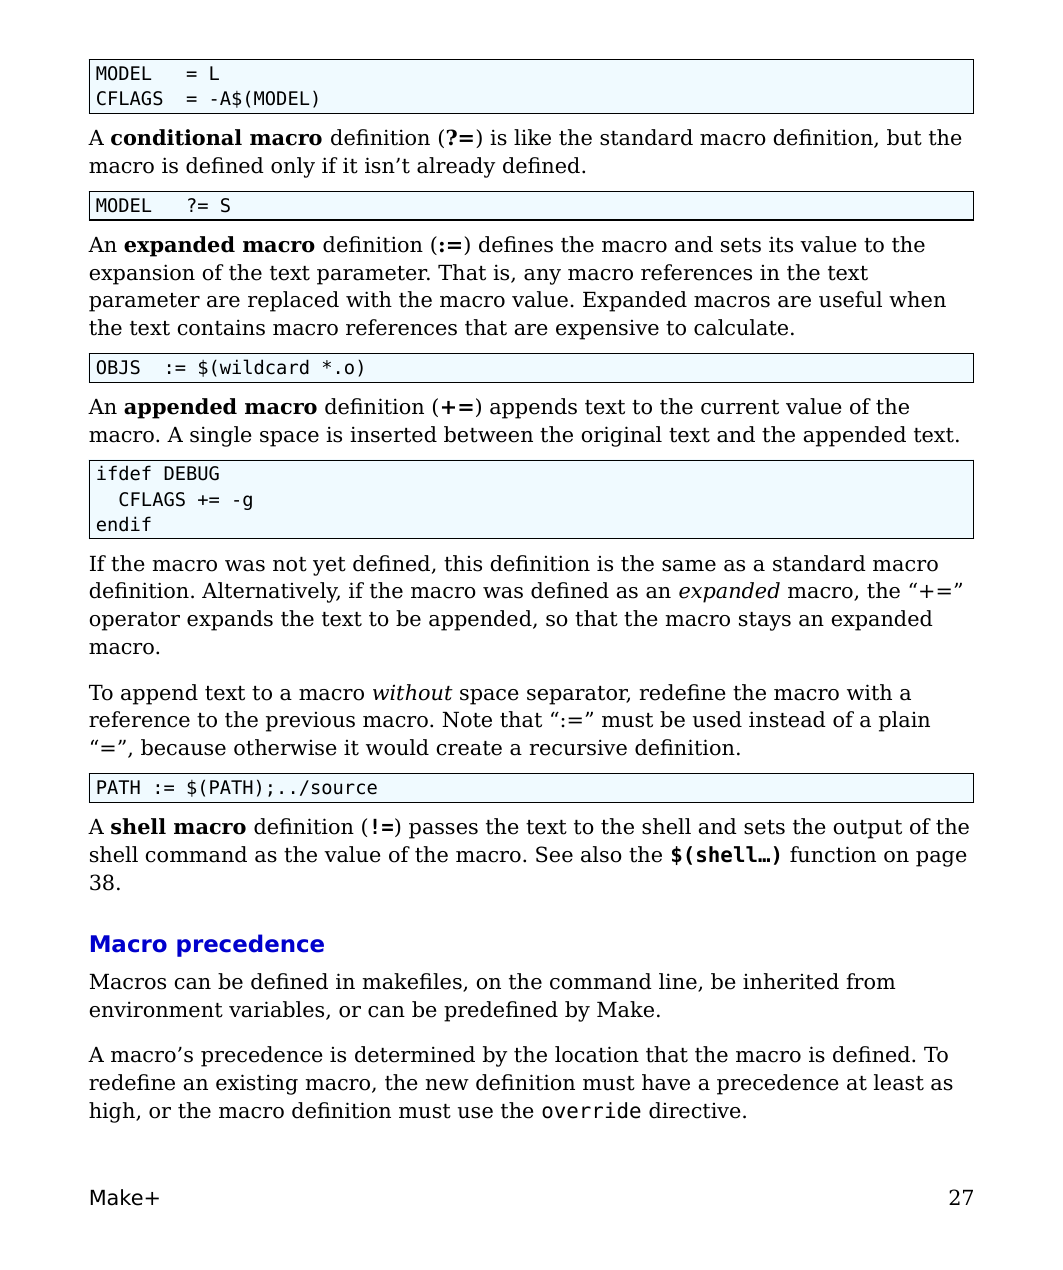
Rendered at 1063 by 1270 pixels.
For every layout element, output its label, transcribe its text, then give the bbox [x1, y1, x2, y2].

text A macro’s precedence is determined by the location that the macro is defined. To redefine an existing macro, the new definition must have a precedence at least as high, or the macro definition must use the override directive. [88, 1043, 974, 1123]
text An expanded macro definition (:=) defines the macro and sets its value to the expansion of the text parameter. That is, any macro references in the text parameter are replaced with the macro value. Expanded macros are useful when the text contains macro references that are expensive to calculate. [88, 233, 974, 341]
subtitle Macro precedence [88, 931, 974, 957]
text To append text to a macro without space separator, redefine the macro with a reference to the previous macro. Note that “:=” must be used instead of a plain “=”, because otherwise it would create a recursive definition. [88, 681, 974, 760]
text CFLAGS = -A$(MODEL) [90, 84, 973, 113]
text CFLAGS += -g [90, 484, 973, 510]
text Macros can be defined in makefiles, on the command line, be inherited from environment variables, or can be predefined by Make. [88, 970, 974, 1022]
text A shell macro definition (!=) passes the text to the shell and sets the output of the shell command as the value of the macro. See also the $(shell…) function on page 35. [88, 815, 974, 895]
text If the macro was not yet defined, this definition is the same as a standard macro definition. Alternatively, if the macro was defined as an expanded macro, the “+=” operator expands the text to be appended, so that the macro stays an expanded macro. [88, 552, 974, 659]
text MODEL = L [90, 60, 973, 84]
text MODEL ?= S [90, 192, 973, 219]
text PATH := $(PATH);../source [90, 774, 973, 802]
text endif [90, 510, 973, 538]
text OBJS := $(wildcard *.o) [90, 354, 973, 382]
text An appended macro definition (+=) appends text to the current value of the macro. A single space is inserted between the original text and the appended text. [88, 395, 974, 447]
text A conditional macro definition (?=) is like the standard macro definition, but the macro is defined only if it isn’t already defined. [88, 126, 974, 178]
text ifdef DEBUG [90, 461, 973, 484]
